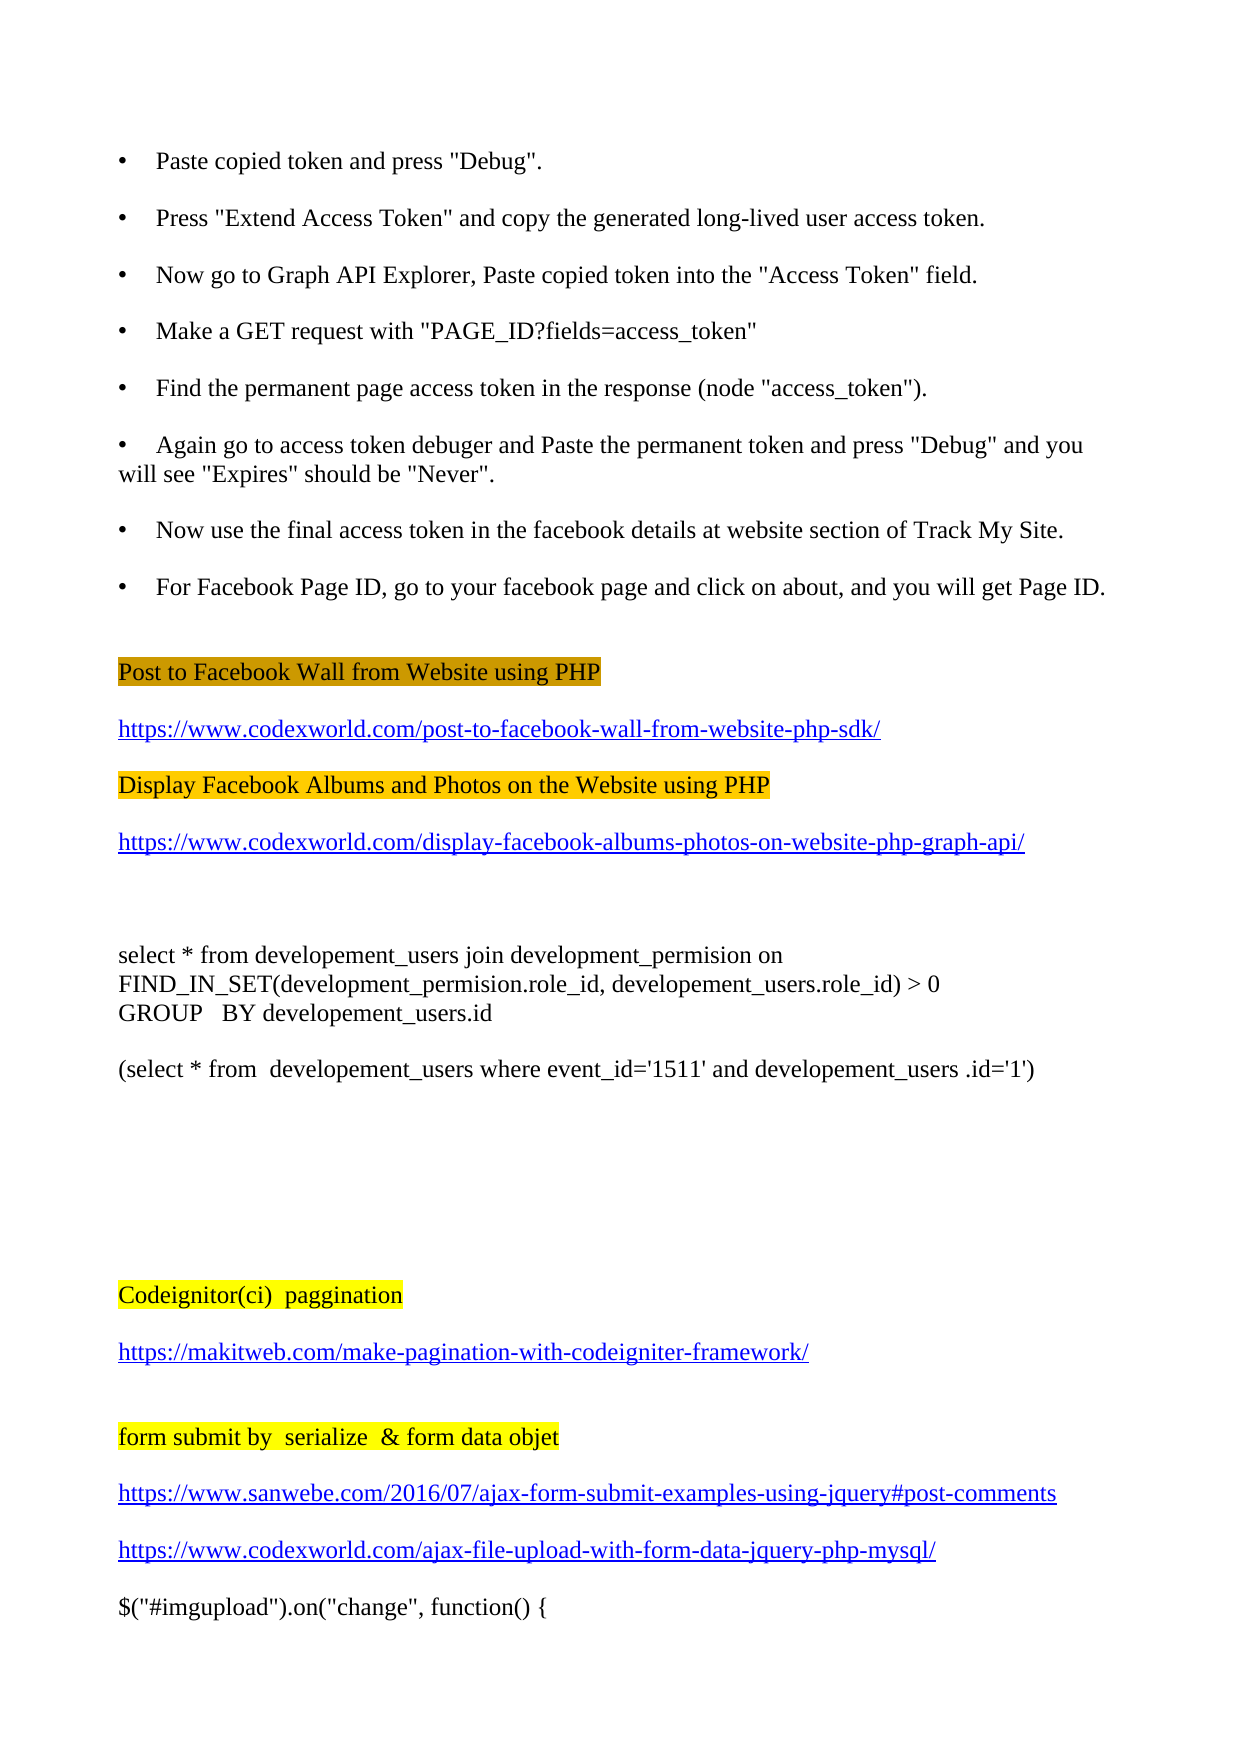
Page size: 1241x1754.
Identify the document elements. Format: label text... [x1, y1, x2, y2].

text form submit by serialize & form data objet [118, 1422, 1122, 1450]
text https://makitweb.com/make-pagination-with-codeigniter-framework/ [118, 1337, 1122, 1366]
text $("#imgupload").on("change", function() { [118, 1592, 1122, 1621]
text https://www.codexworld.com/post-to-facebook-wall-from-website-php-sdk/ [118, 714, 1122, 743]
list Paste copied token and press "Debug". [81, 146, 1122, 175]
text GROUP BY developement_users.id [118, 998, 1122, 1026]
list Make a GET request with "PAGE_ID?fields=access_token" [81, 316, 1122, 345]
text https://www.codexworld.com/ajax-file-upload-with-form-data-jquery-php-mysql/ [118, 1535, 1122, 1564]
list Find the permanent page access token in the response (node "access_token"). [81, 373, 1122, 402]
text Display Facebook Albums and Photos on the Website using PHP [118, 771, 1122, 799]
text Post to Facebook Wall from Website using PHP [118, 657, 1122, 686]
list Press "Extend Access Token" and copy the generated long-lived user access token. [81, 203, 1122, 232]
text Codeignitor(ci) paggination [118, 1280, 1122, 1309]
list For Facebook Page ID, go to your facebook page and click on about, and you will get Page ID. [81, 572, 1122, 601]
list Now use the final access token in the facebook details at website section of Track My Site. [81, 516, 1122, 544]
text (select * from developement_users where event_id='1511' and developement_users .id='1') [118, 1054, 1122, 1083]
text https://www.codexworld.com/display-facebook-albums-photos-on-website-php-graph-api/ [118, 827, 1122, 856]
list Now go to Graph API Explorer, Paste copied token into the "Access Token" field. [81, 260, 1122, 288]
text select * from developement_users join development_permision on FIND_IN_SET(development_permision.role_id, developement_users.role_id) > 0 [118, 940, 1122, 998]
text https://www.sanwebe.com/2016/07/ajax-form-submit-examples-using-jquery#post-comments [118, 1478, 1122, 1507]
list Again go to access token debuger and Paste the permanent token and press "Debug" and you will see "Expires" should be "Never". [81, 430, 1122, 487]
